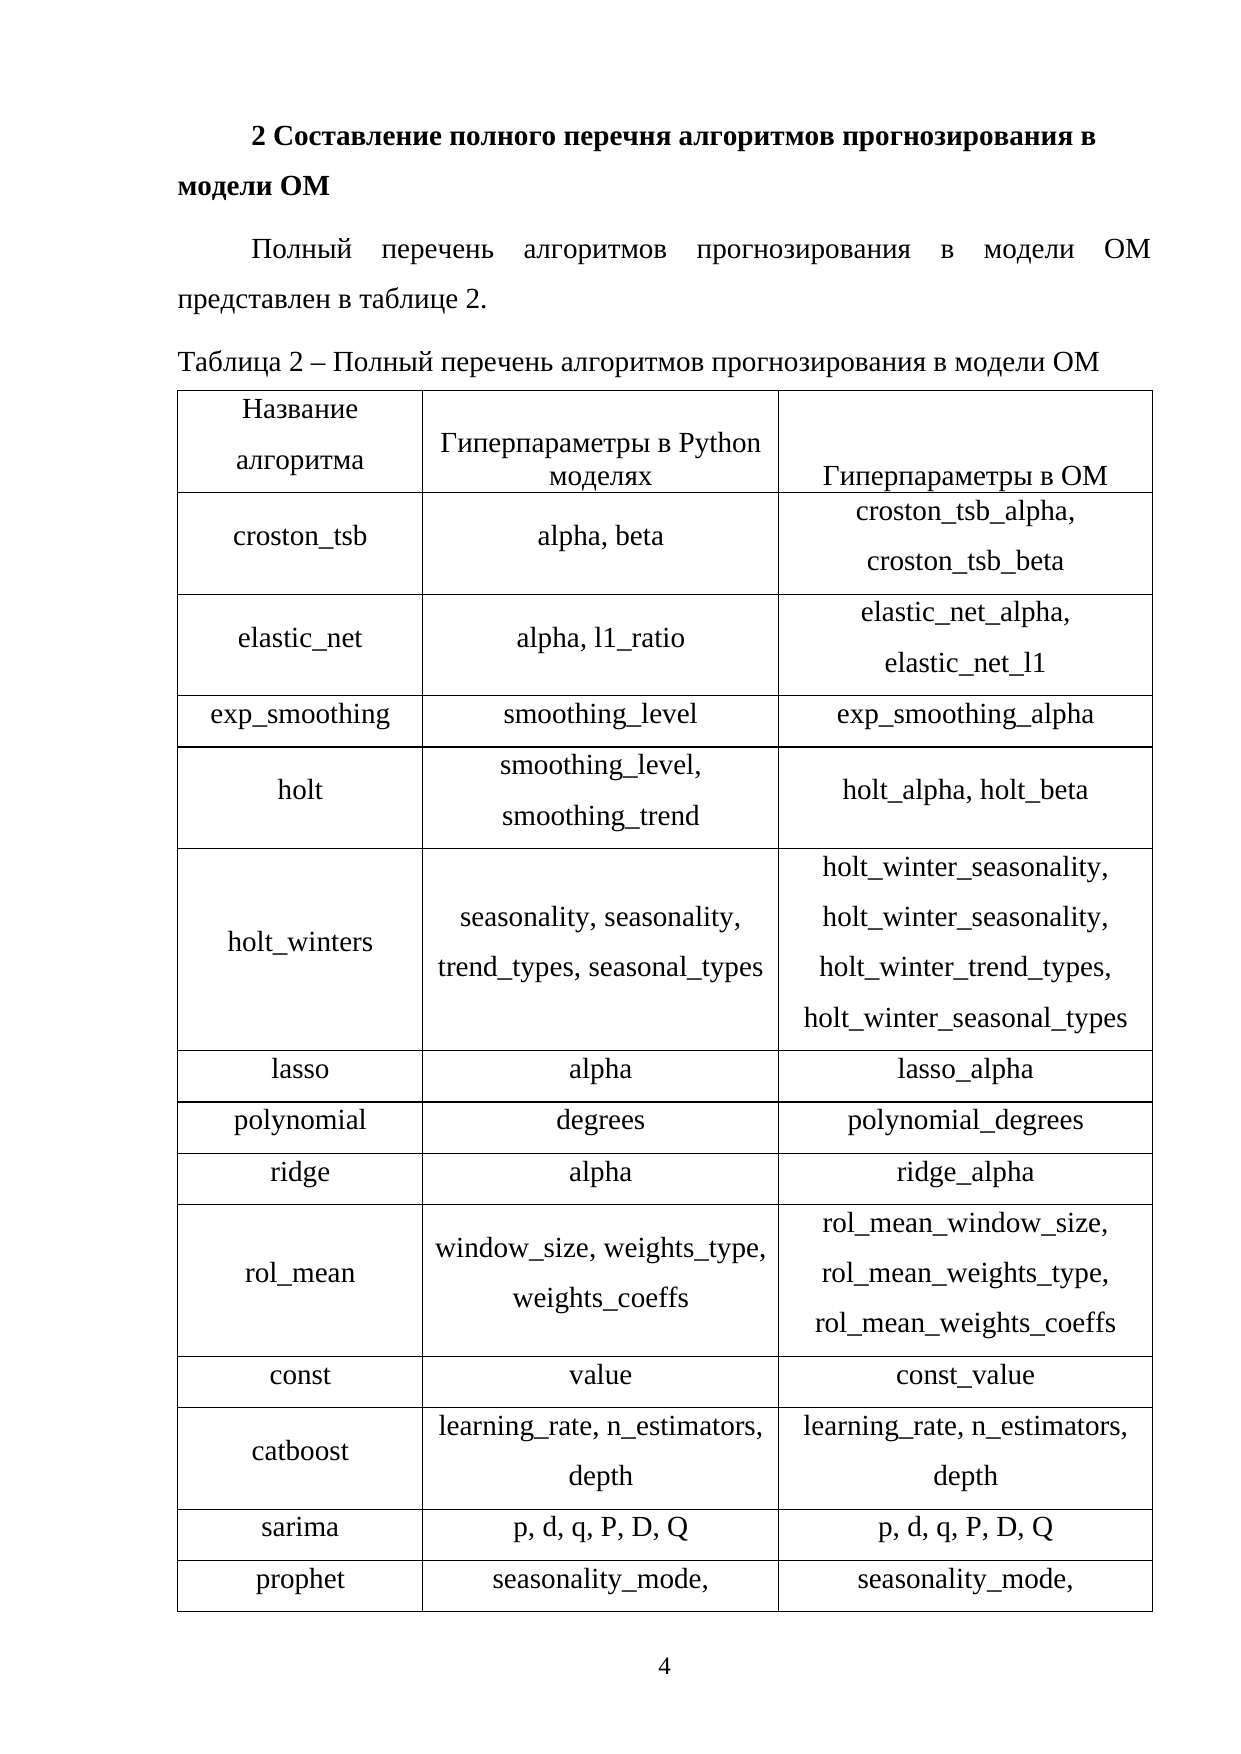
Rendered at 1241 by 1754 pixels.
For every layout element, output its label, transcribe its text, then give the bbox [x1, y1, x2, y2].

table_header Гиперпараметры в ОМ [779, 391, 1152, 492]
table_cell elastic_net_alpha, elastic_net_l1 [779, 595, 1152, 695]
table_cell seasonality, seasonality, trend_types, seasonal_types [423, 849, 778, 1050]
table_cell learning_rate, n_estimators, depth [423, 1408, 778, 1508]
table_cell degrees [423, 1103, 778, 1153]
table_cell prophet [178, 1561, 422, 1611]
table_cell const_value [779, 1357, 1152, 1407]
text Таблица 2 – Полный перечень алгоритмов прогнозирования в модели ОМ [177, 344, 1152, 378]
table_header Название алгоритма [178, 391, 422, 492]
table_cell polynomial_degrees [779, 1103, 1152, 1153]
table_cell sarima [178, 1510, 422, 1560]
table_cell holt_winters [178, 849, 422, 1050]
table_cell alpha, beta [423, 493, 778, 593]
table_cell learning_rate, n_estimators, depth [779, 1408, 1152, 1508]
table_cell holt_winter_seasonality, holt_winter_seasonality, holt_winter_trend_types, holt_winter_seasonal_types [779, 849, 1152, 1050]
table_cell rol_mean_window_size, rol_mean_weights_type, rol_mean_weights_coeffs [779, 1205, 1152, 1356]
table_cell const [178, 1357, 422, 1407]
table_cell exp_smoothing_alpha [779, 696, 1152, 746]
table_cell value [423, 1357, 778, 1407]
table_cell lasso_alpha [779, 1051, 1152, 1101]
table_cell seasonality_mode, [423, 1561, 778, 1611]
table_cell polynomial [178, 1103, 422, 1153]
table_cell croston_tsb [178, 493, 422, 593]
table_cell smoothing_level, smoothing_trend [423, 748, 778, 848]
subtitle Составление полного перечня алгоритмов прогнозирования в модели OM [177, 118, 1152, 202]
table_cell exp_smoothing [178, 696, 422, 746]
table_cell window_size, weights_type, weights_coeffs [423, 1205, 778, 1356]
table_cell holt_alpha, holt_beta [779, 748, 1152, 848]
table_cell seasonality_mode, [779, 1561, 1152, 1611]
table_cell lasso [178, 1051, 422, 1101]
table_cell elastic_net [178, 595, 422, 695]
text Полный перечень алгоритмов прогнозирования в модели ОМ представлен в таблице 2. [177, 231, 1152, 315]
table_cell smoothing_level [423, 696, 778, 746]
table_cell p, d, q, P, D, Q [423, 1510, 778, 1560]
table_cell alpha [423, 1051, 778, 1101]
table_cell rol_mean [178, 1205, 422, 1356]
table_cell holt [178, 748, 422, 848]
table_cell ridge [178, 1154, 422, 1204]
table_cell catboost [178, 1408, 422, 1508]
table_header Гиперпараметры в Python моделях [423, 391, 778, 492]
table_cell ridge_alpha [779, 1154, 1152, 1204]
table_cell croston_tsb_alpha, croston_tsb_beta [779, 493, 1152, 593]
table_cell p, d, q, P, D, Q [779, 1510, 1152, 1560]
table_cell alpha, l1_ratio [423, 595, 778, 695]
table_cell alpha [423, 1154, 778, 1204]
